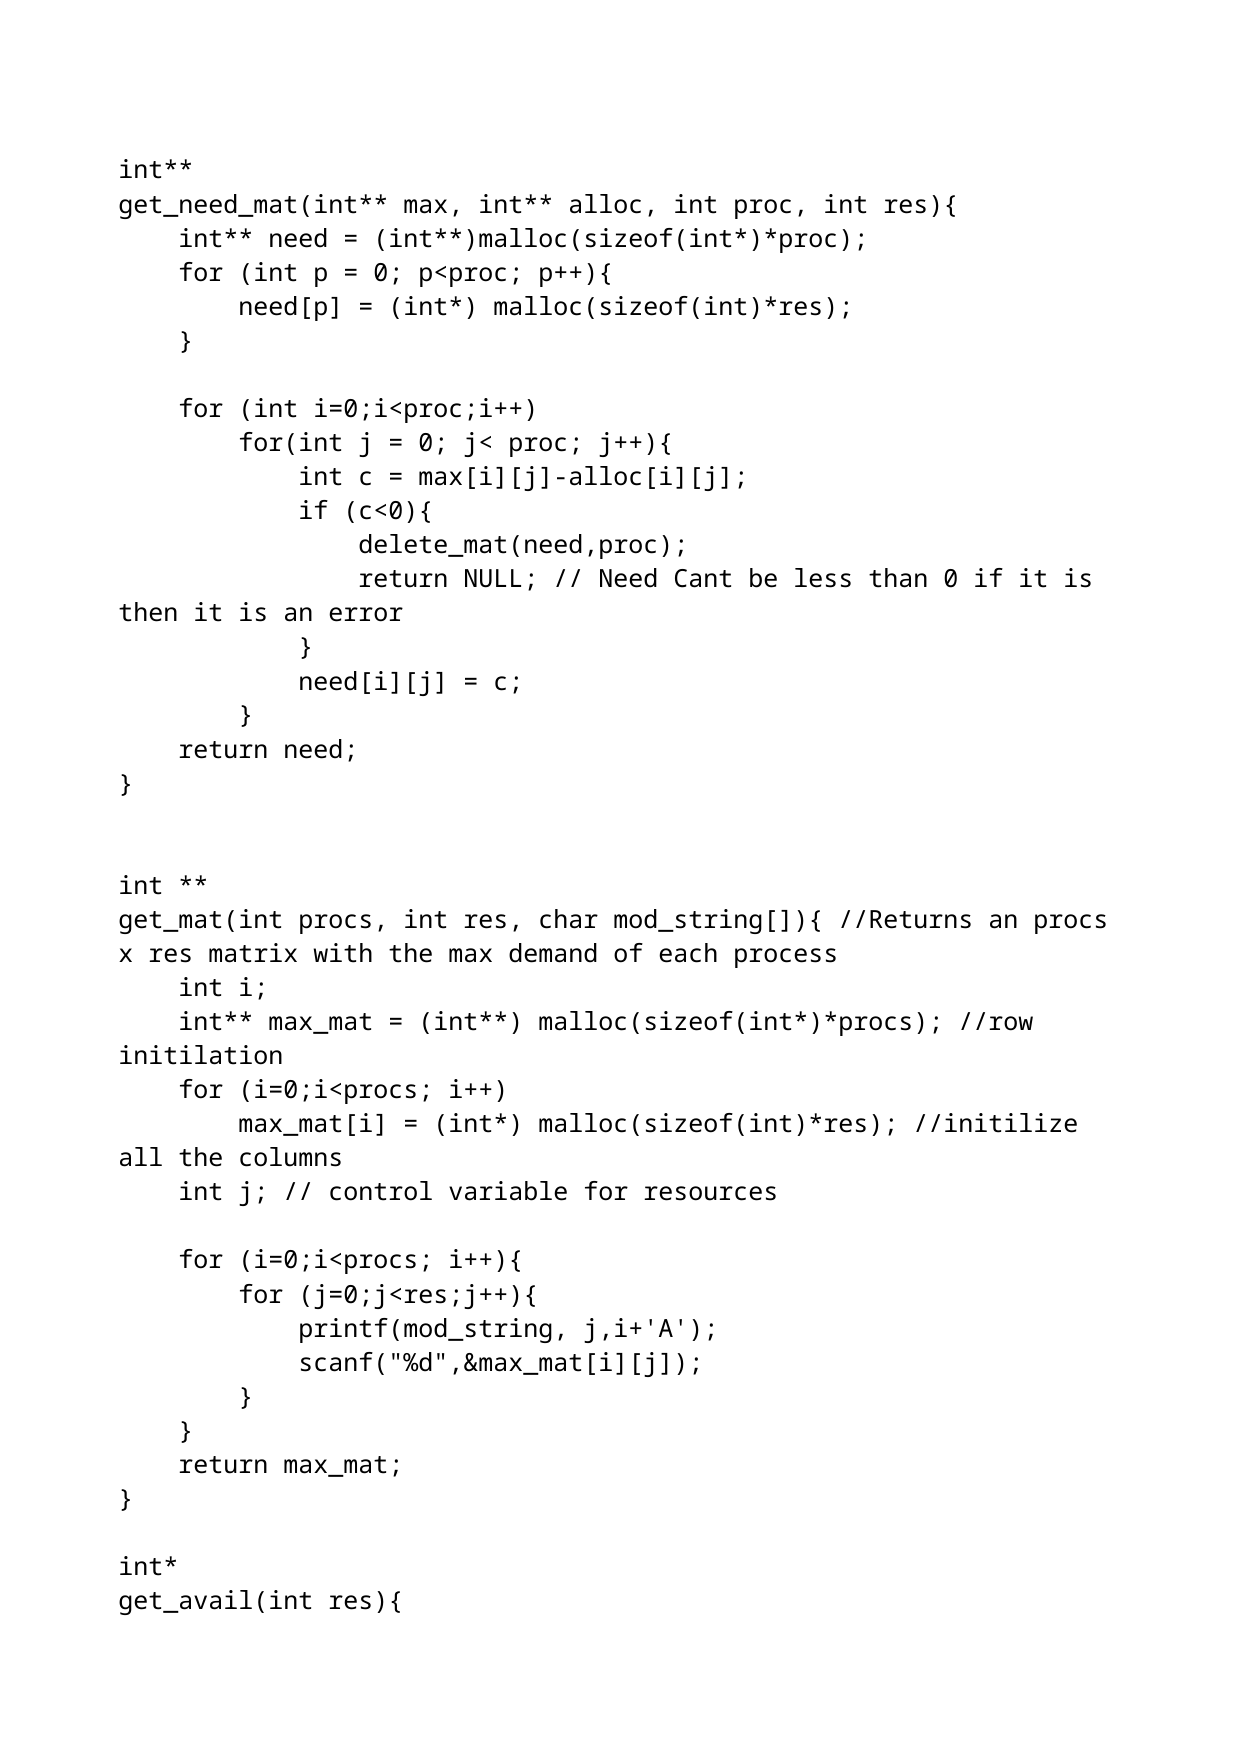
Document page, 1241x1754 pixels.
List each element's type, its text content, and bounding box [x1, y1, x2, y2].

text int j; // control variable for resources [118, 1174, 1122, 1208]
text for (int p = 0; p<proc; p++){ [118, 254, 1122, 288]
text } [118, 697, 1122, 731]
text for(int j = 0; j< proc; j++){ [118, 425, 1122, 459]
text for (i=0;i<procs; i++){ [118, 1242, 1122, 1276]
text get_mat(int procs, int res, char mod_string[]){ //Returns an procs x res matrix with the max demand of each process [118, 902, 1122, 970]
text int* [118, 1549, 1122, 1583]
text int i; [118, 970, 1122, 1004]
text } [118, 629, 1122, 663]
text return max_mat; [118, 1447, 1122, 1481]
text need[i][j] = c; [118, 663, 1122, 697]
text max_mat[i] = (int*) malloc(sizeof(int)*res); //initilize all the columns [118, 1106, 1122, 1174]
text for (j=0;j<res;j++){ [118, 1276, 1122, 1310]
text printf(mod_string, j,i+'A'); [118, 1310, 1122, 1344]
text for (i=0;i<procs; i++) [118, 1072, 1122, 1106]
text } [118, 1481, 1122, 1515]
text int** need = (int**)malloc(sizeof(int*)*proc); [118, 220, 1122, 254]
text return need; [118, 731, 1122, 765]
text } [118, 1378, 1122, 1412]
text int** max_mat = (int**) malloc(sizeof(int*)*procs); //row initilation [118, 1004, 1122, 1072]
text scanf("%d",&max_mat[i][j]); [118, 1344, 1122, 1378]
text } [118, 1412, 1122, 1447]
text delete_mat(need,proc); [118, 527, 1122, 561]
text int c = max[i][j]-alloc[i][j]; [118, 459, 1122, 493]
text get_need_mat(int** max, int** alloc, int proc, int res){ [118, 186, 1122, 220]
text get_avail(int res){ [118, 1583, 1122, 1617]
text need[p] = (int*) malloc(sizeof(int)*res); [118, 288, 1122, 322]
text return NULL; // Need Cant be less than 0 if it is then it is an error [118, 561, 1122, 629]
text } [118, 322, 1122, 357]
text } [118, 765, 1122, 799]
text int ** [118, 867, 1122, 902]
text if (c<0){ [118, 493, 1122, 527]
text int** [118, 152, 1122, 186]
text for (int i=0;i<proc;i++) [118, 391, 1122, 425]
